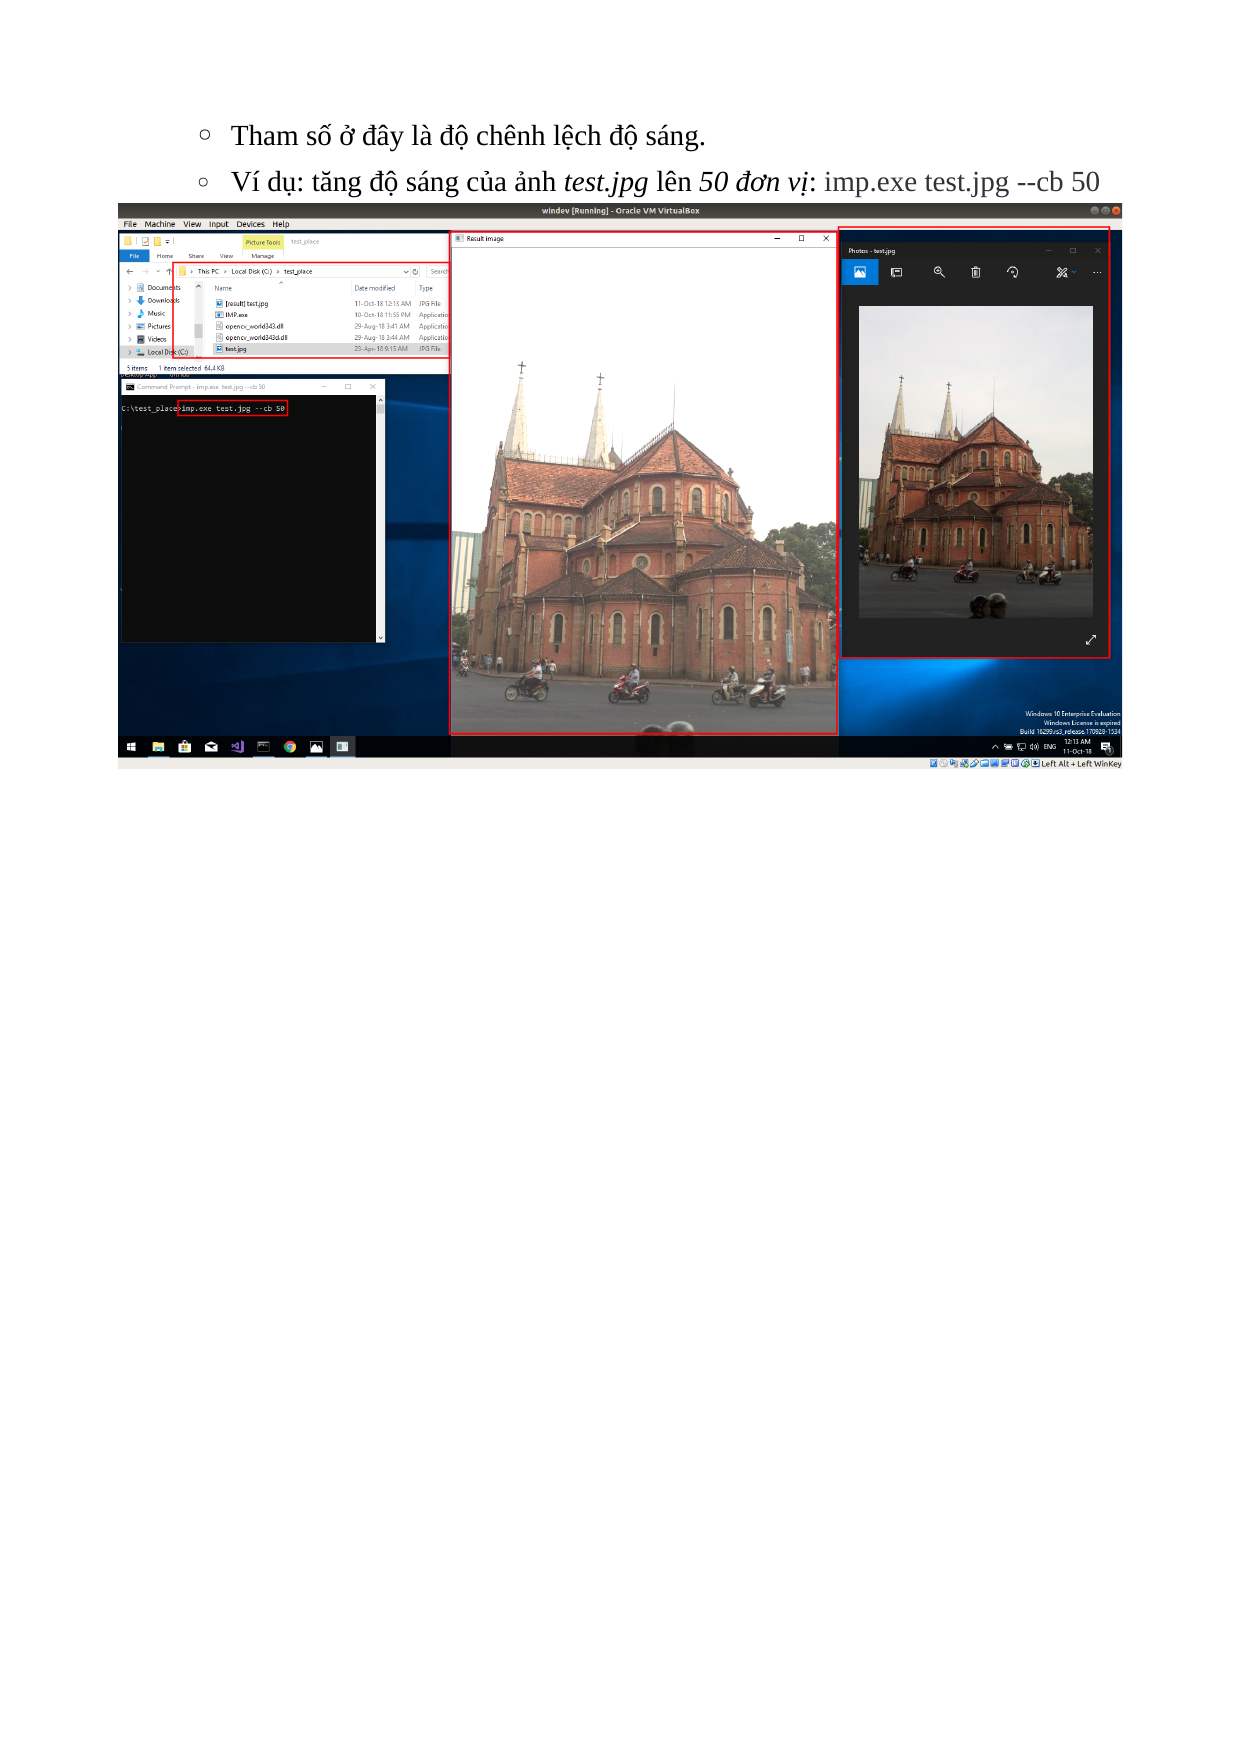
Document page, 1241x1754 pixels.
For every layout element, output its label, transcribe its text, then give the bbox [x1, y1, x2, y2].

subtitle Tham số ở đây là độ chênh lệch độ sáng. [193, 118, 1122, 152]
subtitle Ví dụ: tăng độ sáng của ảnh test.jpg lên 50 đơn vị: imp.exe test.jpg --cb 50 [193, 164, 1122, 197]
picture [118, 203, 1123, 769]
